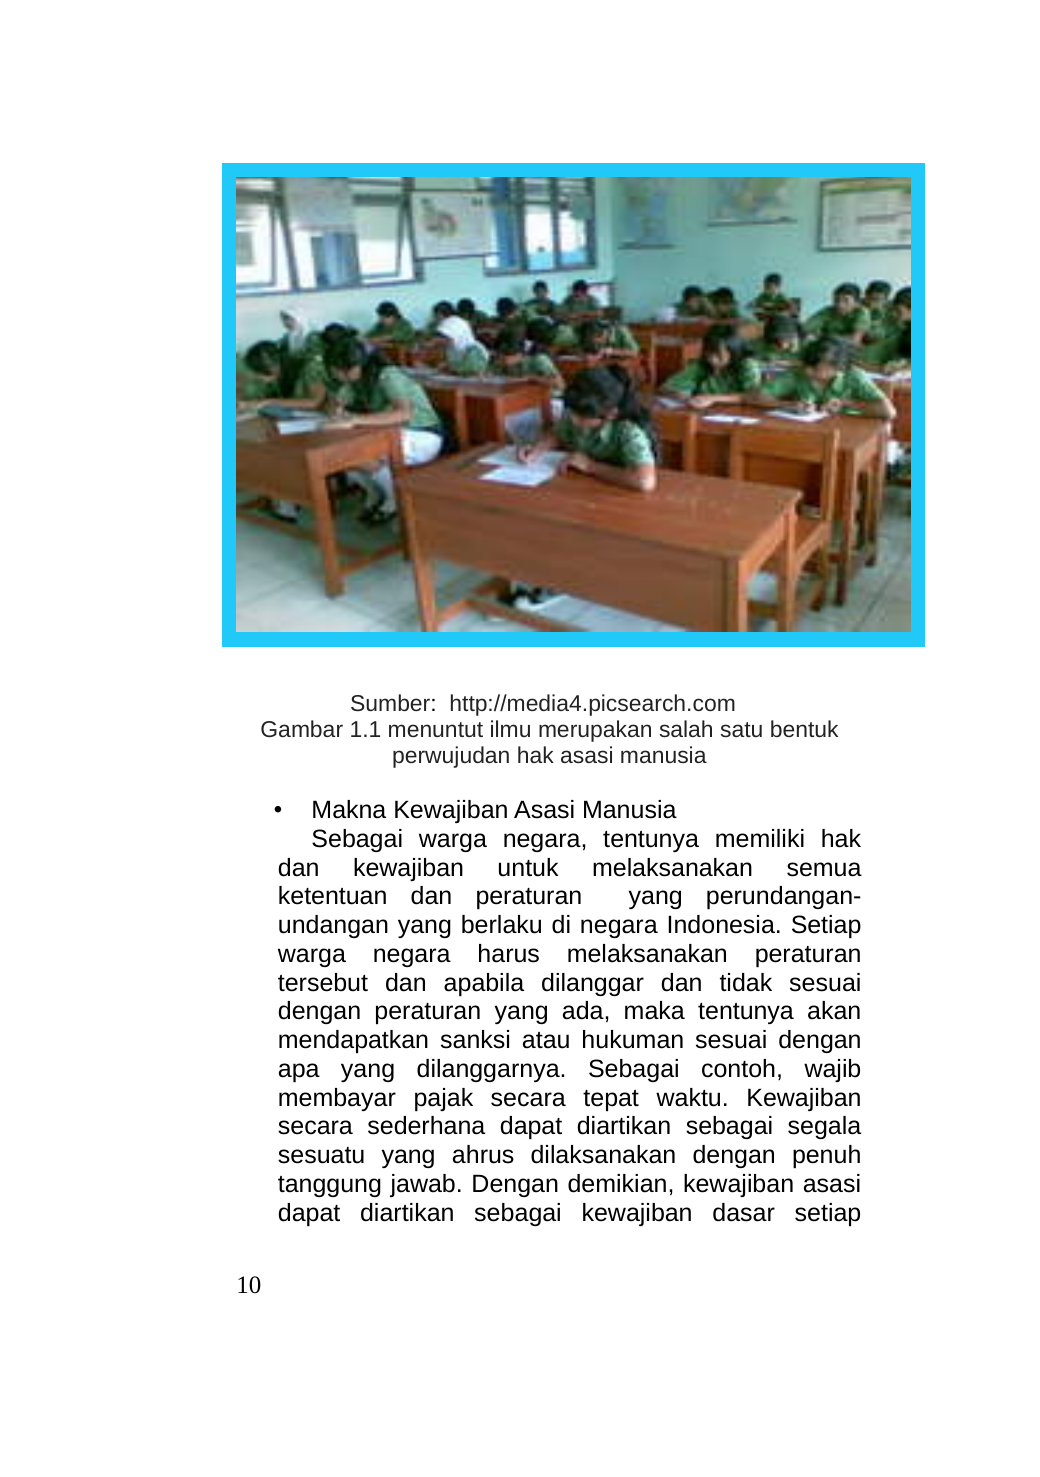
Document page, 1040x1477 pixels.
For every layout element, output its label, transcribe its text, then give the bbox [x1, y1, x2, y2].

text Sebagai warga negara, tentunya memiliki hak dan kewajiban untuk melaksanakan semua ketentuan dan peraturan yang perundangan-undangan yang berlaku di negara Indonesia. Setiap warga negara harus melaksanakan peraturan tersebut dan apabila dilanggar dan tidak sesuai dengan peraturan yang ada, maka tentunya akan mendapatkan sanksi atau hukuman sesuai dengan apa yang dilanggarnya. Sebagai contoh, wajib membayar pajak secara tepat waktu. Kewajiban secara sederhana dapat diartikan sebagai segala sesuatu yang ahrus dilaksanakan dengan penuh tanggung jawab. Dengan demikian, kewajiban asasi dapat diartikan sebagai kewajiban dasar setiap [278, 824, 862, 1226]
text Gambar 1.1 menuntut ilmu merupakan salah satu bentuk perwujudan hak asasi manusia [236, 716, 862, 769]
text Sumber: http://media4.picsearch.com [236, 689, 862, 716]
picture [236, 177, 911, 632]
list Makna Kewajiban Asasi Manusia [274, 795, 862, 824]
